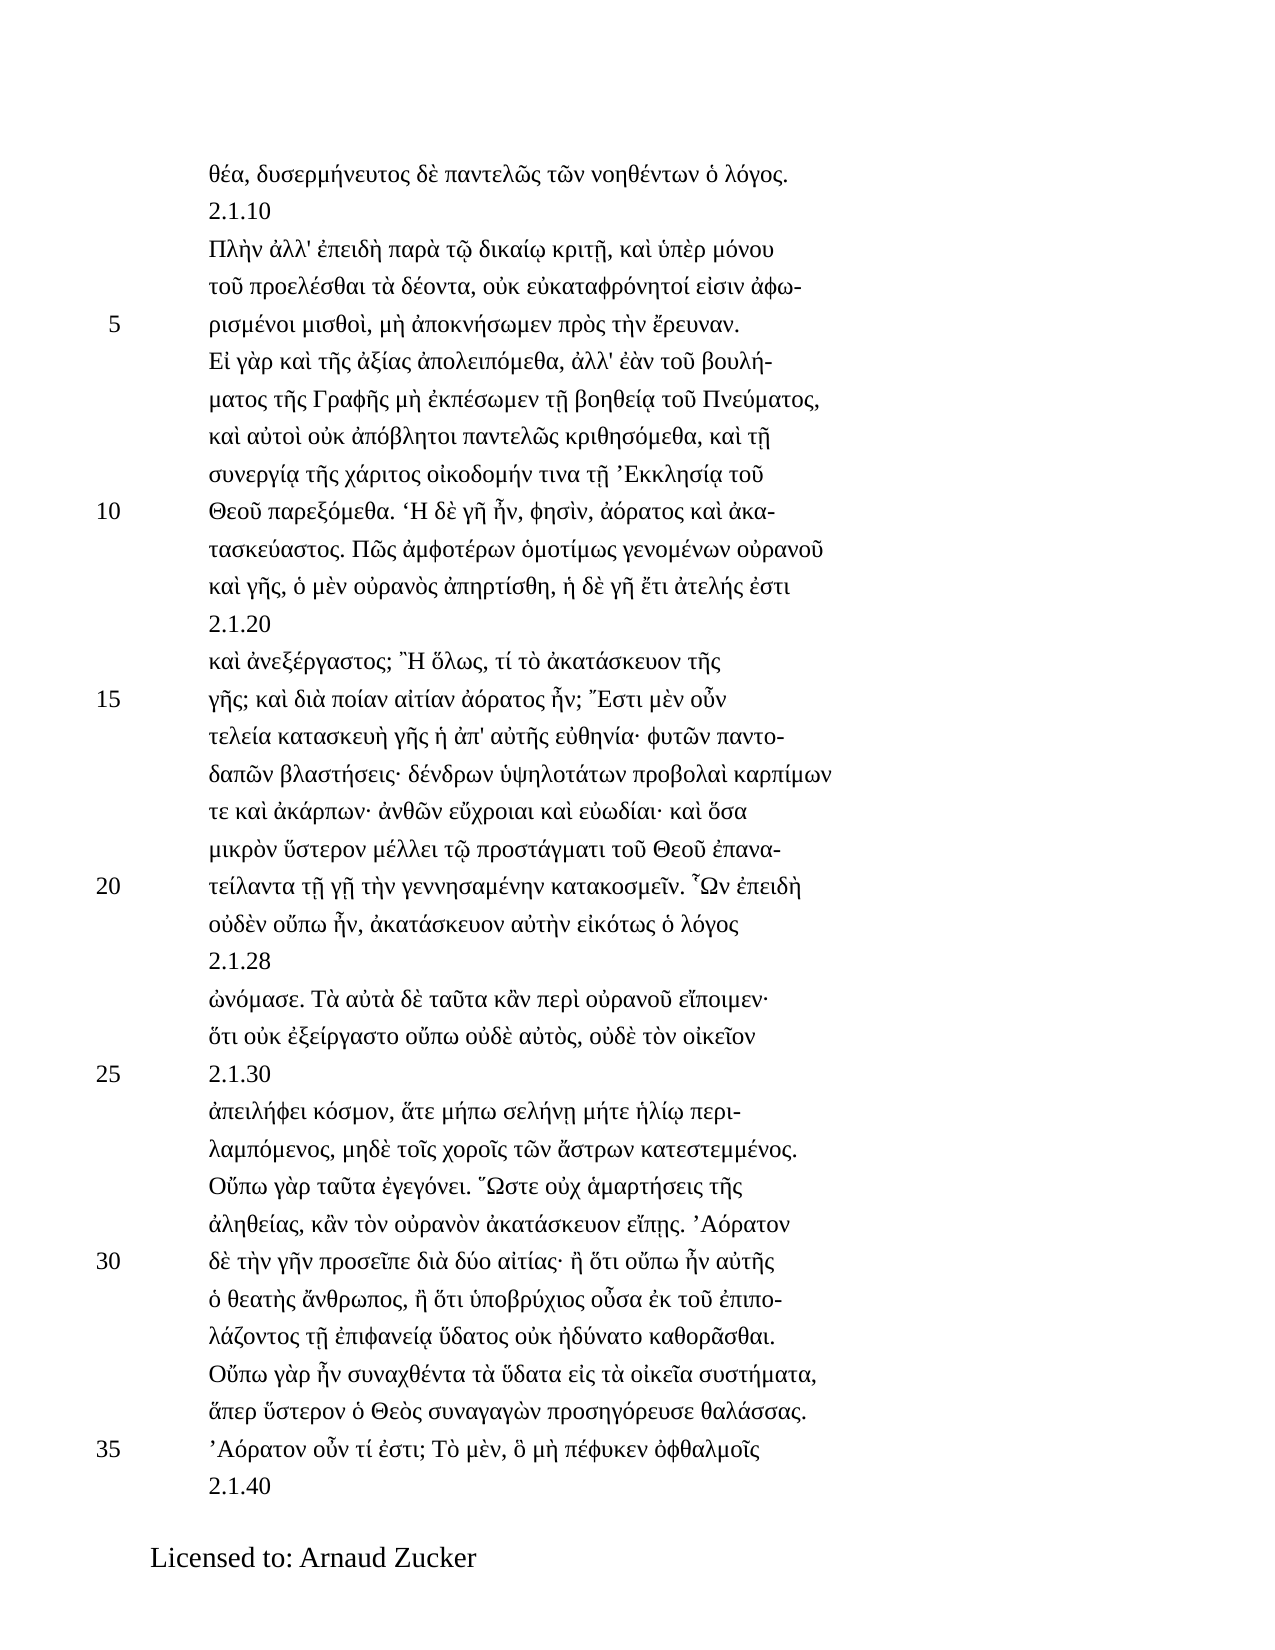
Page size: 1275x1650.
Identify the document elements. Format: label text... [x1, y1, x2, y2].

text 2.1.30 [202, 1050, 1125, 1087]
text 2.1.28 [202, 937, 1125, 975]
text θέα, δυσερμήνευτος δὲ παντελῶς τῶν νοηθέντων ὁ λόγος. [202, 150, 1125, 187]
text καὶ ἀνεξέργαστος; ῍Η ὅλως, τί τὸ ἀκατάσκευον τῆς γῆς; καὶ διὰ ποίαν αἰτίαν ἀόρατος ἦν; ῎Εστι μὲν οὖν τελεία κατασκευὴ γῆς ἡ ἀπ' αὐτῆς εὐθηνία· ϕυτῶν παντο- δαπῶν βλαστήσεις· δένδρων ὑψηλοτάτων προβολαὶ καρπίμων τε καὶ ἀκάρπων· ἀνθῶν εὔχροιαι καὶ εὐωδίαι· καὶ ὅσα μικρὸν ὕστερον μέλλει τῷ προστάγματι τοῦ Θεοῦ ἐπανα- τείλαντα τῇ γῇ τὴν γεννησαμένην κατακοσμεῖν. ῟Ων ἐπειδὴ οὐδὲν οὔπω ἦν, ἀκατάσκευον αὐτὴν εἰκότως ὁ λόγος [202, 637, 1125, 937]
text ὠνόμασε. Τὰ αὐτὰ δὲ ταῦτα κἂν περὶ οὐρανοῦ εἴποιμεν· ὅτι οὐκ ἐξείργαστο οὔπω οὐδὲ αὐτὸς, οὐδὲ τὸν οἰκεῖον [202, 975, 1125, 1050]
text Πλὴν ἀλλ' ἐπειδὴ παρὰ τῷ δικαίῳ κριτῇ, καὶ ὑπὲρ μόνου τοῦ προελέσθαι τὰ δέοντα, οὐκ εὐκαταϕρόνητοί εἰσιν ἀϕω- ρισμένοι μισθοὶ, μὴ ἀποκνήσωμεν πρὸς τὴν ἔρευναν. Εἰ γὰρ καὶ τῆς ἀξίας ἀπολειπόμεθα, ἀλλ' ἐὰν τοῦ βουλή- ματος τῆς Γραϕῆς μὴ ἐκπέσωμεν τῇ βοηθείᾳ τοῦ Πνεύματος, καὶ αὐτοὶ οὐκ ἀπόβλητοι παντελῶς κριθησόμεθα, καὶ τῇ συνεργίᾳ τῆς χάριτος οἰκοδομήν τινα τῇ ’Εκκλησίᾳ τοῦ Θεοῦ παρεξόμεθα. ‘Η δὲ γῆ ἦν, ϕησὶν, ἀόρατος καὶ ἀκα- τασκεύαστος. Πῶς ἀμϕοτέρων ὁμοτίμως γενομένων οὐρανοῦ καὶ γῆς, ὁ μὲν οὐρανὸς ἀπηρτίσθη, ἡ δὲ γῆ ἔτι ἀτελής ἐστι [202, 225, 1125, 600]
text 2.1.20 [202, 600, 1125, 637]
text 2.1.10 [202, 187, 1125, 225]
text 2.1.40 [202, 1462, 1125, 1500]
text ἀπειλήϕει κόσμον, ἅτε μήπω σελήνῃ μήτε ἡλίῳ περι- λαμπόμενος, μηδὲ τοῖς χοροῖς τῶν ἄστρων κατεστεμμένος. Οὔπω γὰρ ταῦτα ἐγεγόνει. ῞Ωστε οὐχ ἁμαρτήσεις τῆς ἀληθείας, κἂν τὸν οὐρανὸν ἀκατάσκευον εἴπῃς. ’Αόρατον δὲ τὴν γῆν προσεῖπε διὰ δύο αἰτίας· ἢ ὅτι οὔπω ἦν αὐτῆς ὁ θεατὴς ἄνθρωπος, ἢ ὅτι ὑποβρύχιος οὖσα ἐκ τοῦ ἐπιπο- λάζοντος τῇ ἐπιϕανείᾳ ὕδατος οὐκ ἠδύνατο καθορᾶσθαι. Οὔπω γὰρ ἦν συναχθέντα τὰ ὕδατα εἰς τὰ οἰκεῖα συστήματα, ἅπερ ὕστερον ὁ Θεὸς συναγαγὼν προσηγόρευσε θαλάσσας. ’Αόρατον οὖν τί ἐστι; Τὸ μὲν, ὃ μὴ πέϕυκεν ὀϕθαλμοῖς [202, 1087, 1125, 1462]
